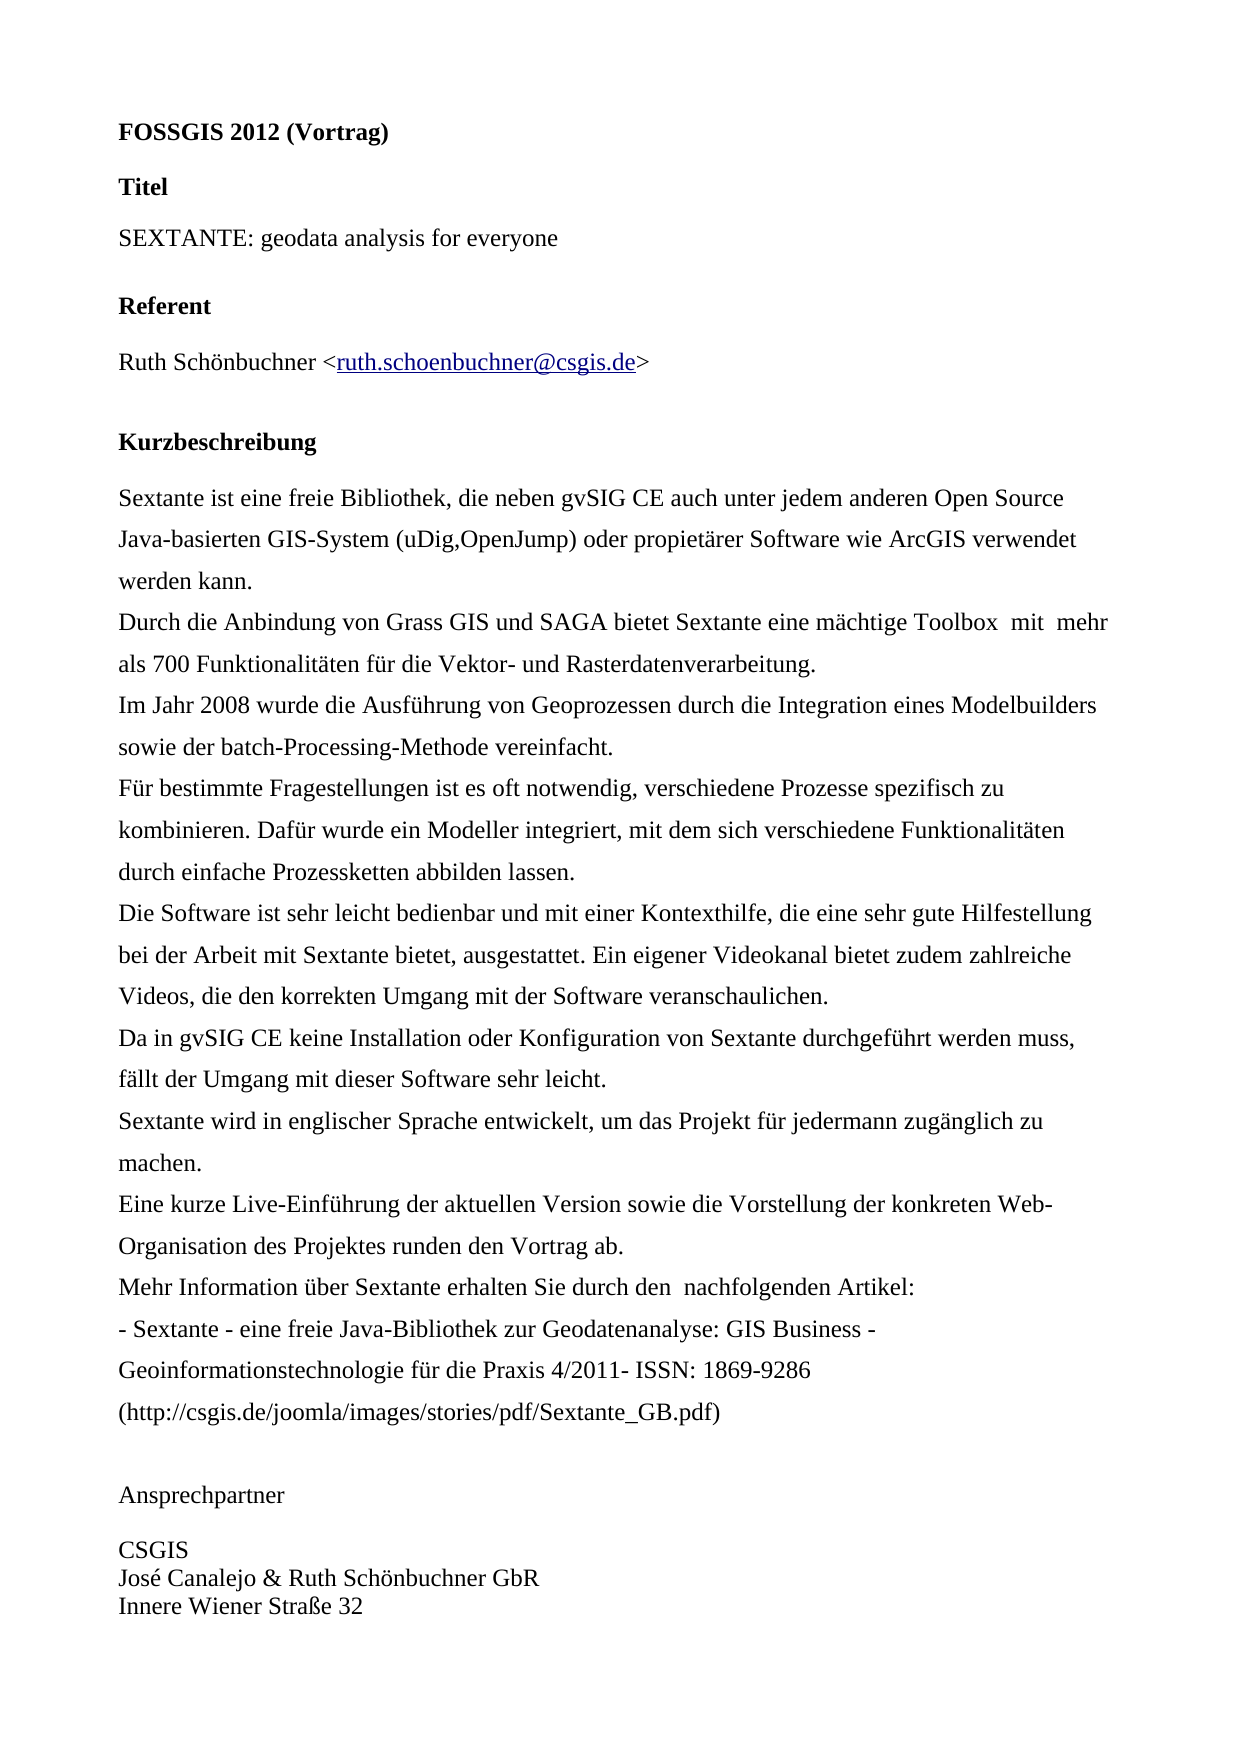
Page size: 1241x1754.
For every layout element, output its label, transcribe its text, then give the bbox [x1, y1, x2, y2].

text Im Jahr 2008 wurde die Ausführung von Geoprozessen durch die Integration eines Modelbuilders sowie der batch-Processing-Methode vereinfacht. [118, 691, 1122, 761]
text SEXTANTE: geodata analysis for everyone [118, 224, 1122, 252]
text Für bestimmte Fragestellungen ist es oft notwendig, verschiedene Prozesse spezifisch zu [118, 774, 1122, 802]
text Durch die Anbindung von Grass GIS und SAGA bietet Sextante eine mächtige Toolbox mit mehr als 700 Funktionalitäten für die Vektor- und Rasterdatenverarbeitung. [118, 608, 1122, 678]
text Ruth Schönbuchner <ruth.schoenbuchner@csgis.de> [118, 348, 1122, 376]
text Referent [118, 292, 1122, 320]
text durch einfache Prozessketten abbilden lassen. [118, 858, 1122, 885]
text kombinieren. Dafür wurde ein Modeller integriert, mit dem sich verschiedene Funktionalitäten [118, 816, 1122, 844]
text Sextante ist eine freie Bibliothek, die neben gvSIG CE auch unter jedem anderen Open Source Java-basierten GIS-System (uDig,OpenJump) oder propietärer Software wie ArcGIS verwendet werden kann. [118, 484, 1122, 594]
text Mehr Information über Sextante erhalten Sie durch den nachfolgenden Artikel: [118, 1273, 1122, 1301]
text Kurzbeschreibung [118, 428, 1122, 456]
text Innere Wiener Straße 32 [118, 1592, 1122, 1620]
text Titel [118, 173, 1122, 201]
text Sextante wird in englischer Sprache entwickelt, um das Projekt für jedermann zugänglich zu machen. [118, 1107, 1122, 1176]
text FOSSGIS 2012 (Vortrag) [118, 118, 1122, 146]
text Die Software ist sehr leicht bedienbar und mit einer Kontexthilfe, die eine sehr gute Hilfestellung bei der Arbeit mit Sextante bietet, ausgestattet. Ein eigener Videokanal bietet zudem zahlreiche Videos, die den korrekten Umgang mit der Software veranschaulichen. [118, 899, 1122, 1010]
text Da in gvSIG CE keine Installation oder Konfiguration von Sextante durchgeführt werden muss, fällt der Umgang mit dieser Software sehr leicht. [118, 1024, 1122, 1093]
text - Sextante - eine freie Java-Bibliothek zur Geodatenanalyse: GIS Business - Geoinformationstechnologie für die Praxis 4/2011- ISSN: 1869-9286 (http://csgis.de/joomla/images/stories/pdf/Sextante_GB.pdf) [118, 1315, 1122, 1426]
text Eine kurze Live-Einführung der aktuellen Version sowie die Vorstellung der konkreten Web-Organisation des Projektes runden den Vortrag ab. [118, 1190, 1122, 1259]
text Ansprechpartner [118, 1481, 1122, 1509]
text CSGIS [118, 1537, 1122, 1564]
text José Canalejo & Ruth Schönbuchner GbR [118, 1564, 1122, 1592]
